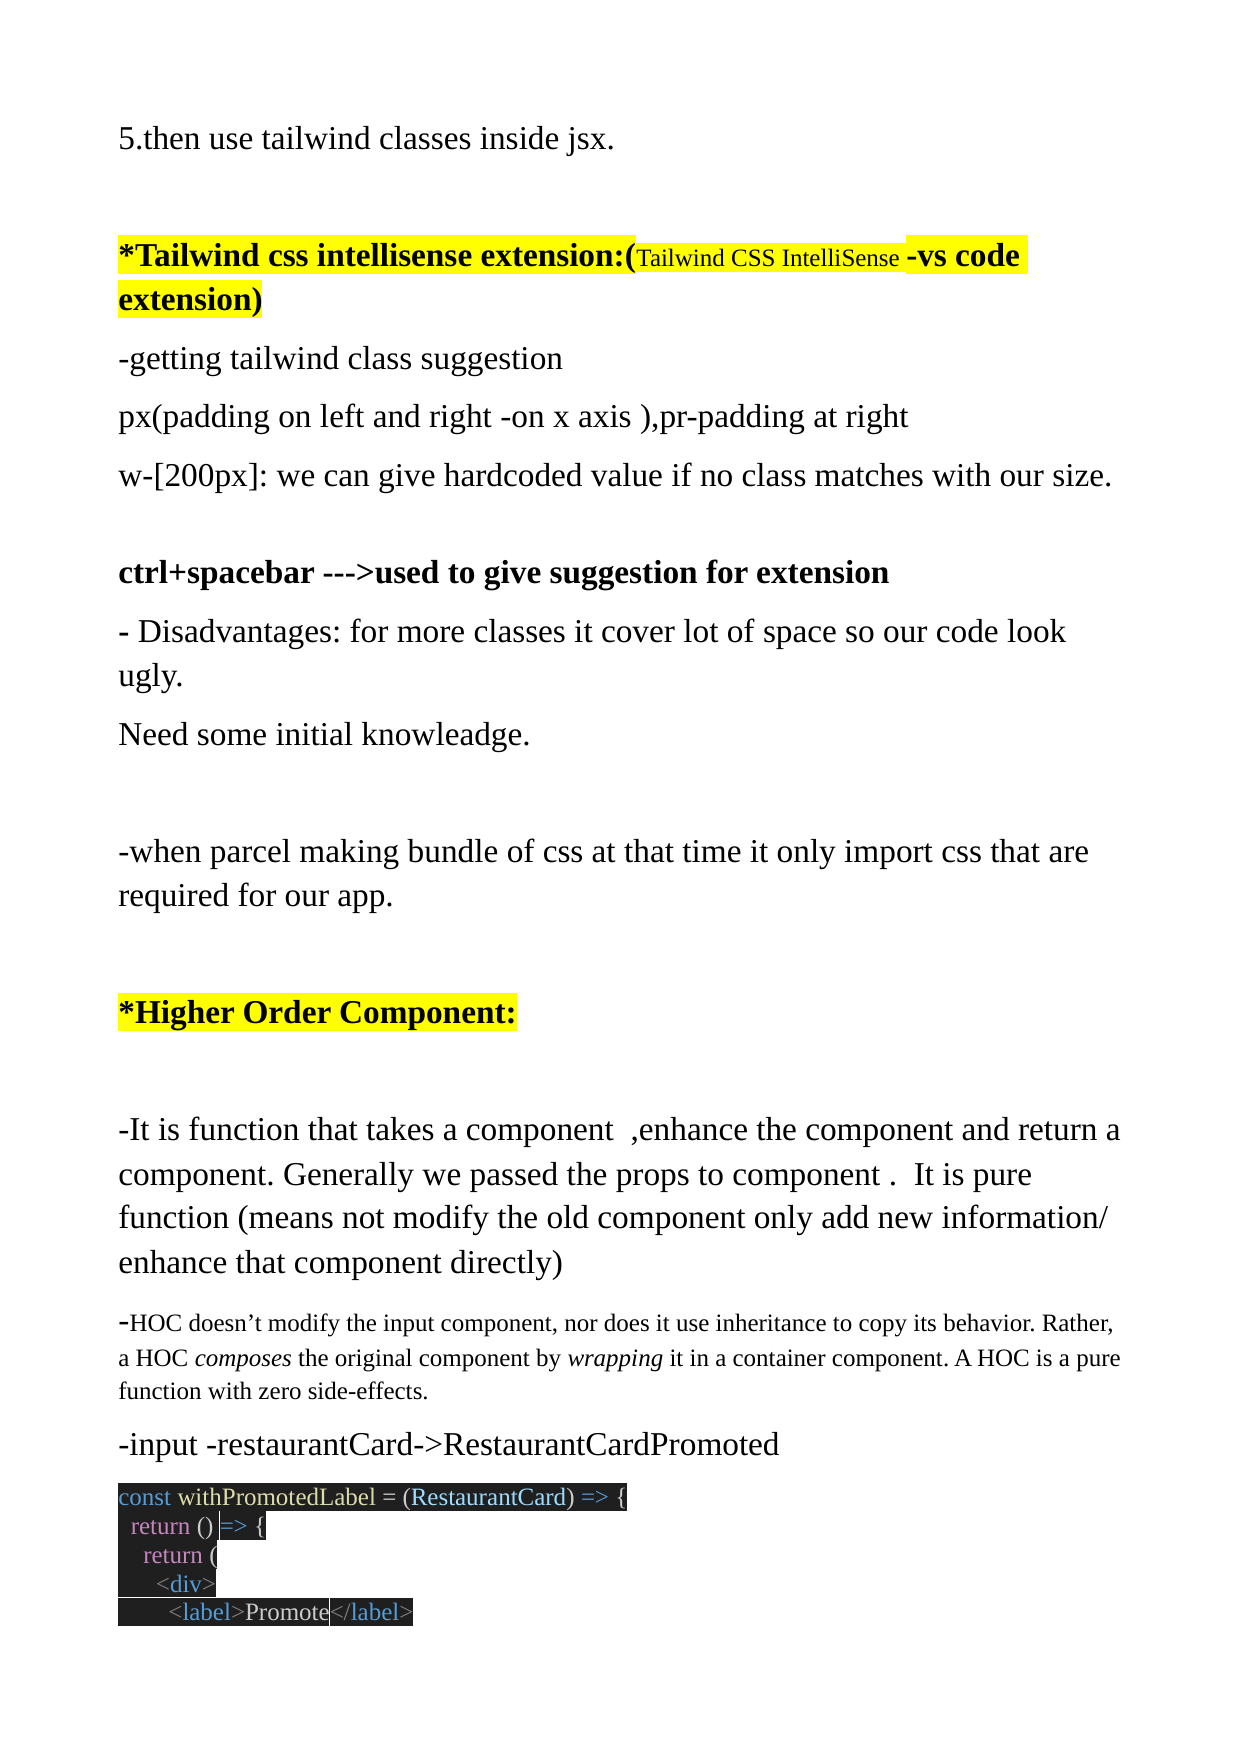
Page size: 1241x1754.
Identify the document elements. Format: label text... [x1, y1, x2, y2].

text -when parcel making bundle of css at that time it only import css that are required for our app. [118, 831, 1122, 913]
text <label>Promote</label> [118, 1597, 1122, 1626]
text *Higher Order Component: [118, 992, 1122, 1031]
text px(padding on left and right -on x axis ),pr-padding at right [118, 397, 1122, 435]
text -getting tailwind class suggestion [118, 338, 1122, 376]
text -input -restaurantCard->RestaurantCardPromoted [118, 1424, 1122, 1462]
text ctrl+spacebar --->used to give suggestion for extension [118, 552, 1122, 591]
text const withPromotedLabel = (RestaurantCard) => { [118, 1482, 1122, 1511]
text return ( [118, 1540, 1122, 1569]
text return () => { [118, 1511, 1122, 1540]
text -It is function that takes a component ,enhance the component and return a component. Generally we passed the props to component . It is pure function (means not modify the old component only add new information/ enhance that component directly) [118, 1110, 1122, 1280]
text -HOC doesn’t modify the input component, nor does it use inheritance to copy its behavior. Rather, a HOC composes the original component by wrapping it in a container component. A HOC is a pure function with zero side-effects. [118, 1301, 1122, 1405]
text <div> [118, 1569, 1122, 1597]
text Need some initial knowleadge. [118, 714, 1122, 752]
text *Tailwind css intellisense extension:(Tailwind CSS IntelliSense -vs code extension) [118, 235, 1122, 318]
text - Disadvantages: for more classes it cover lot of space so our code look ugly. [118, 611, 1122, 693]
text w-[200px]: we can give hardcoded value if no class matches with our size. [118, 455, 1122, 494]
text 5.then use tailwind classes inside jsx. [118, 118, 1122, 156]
